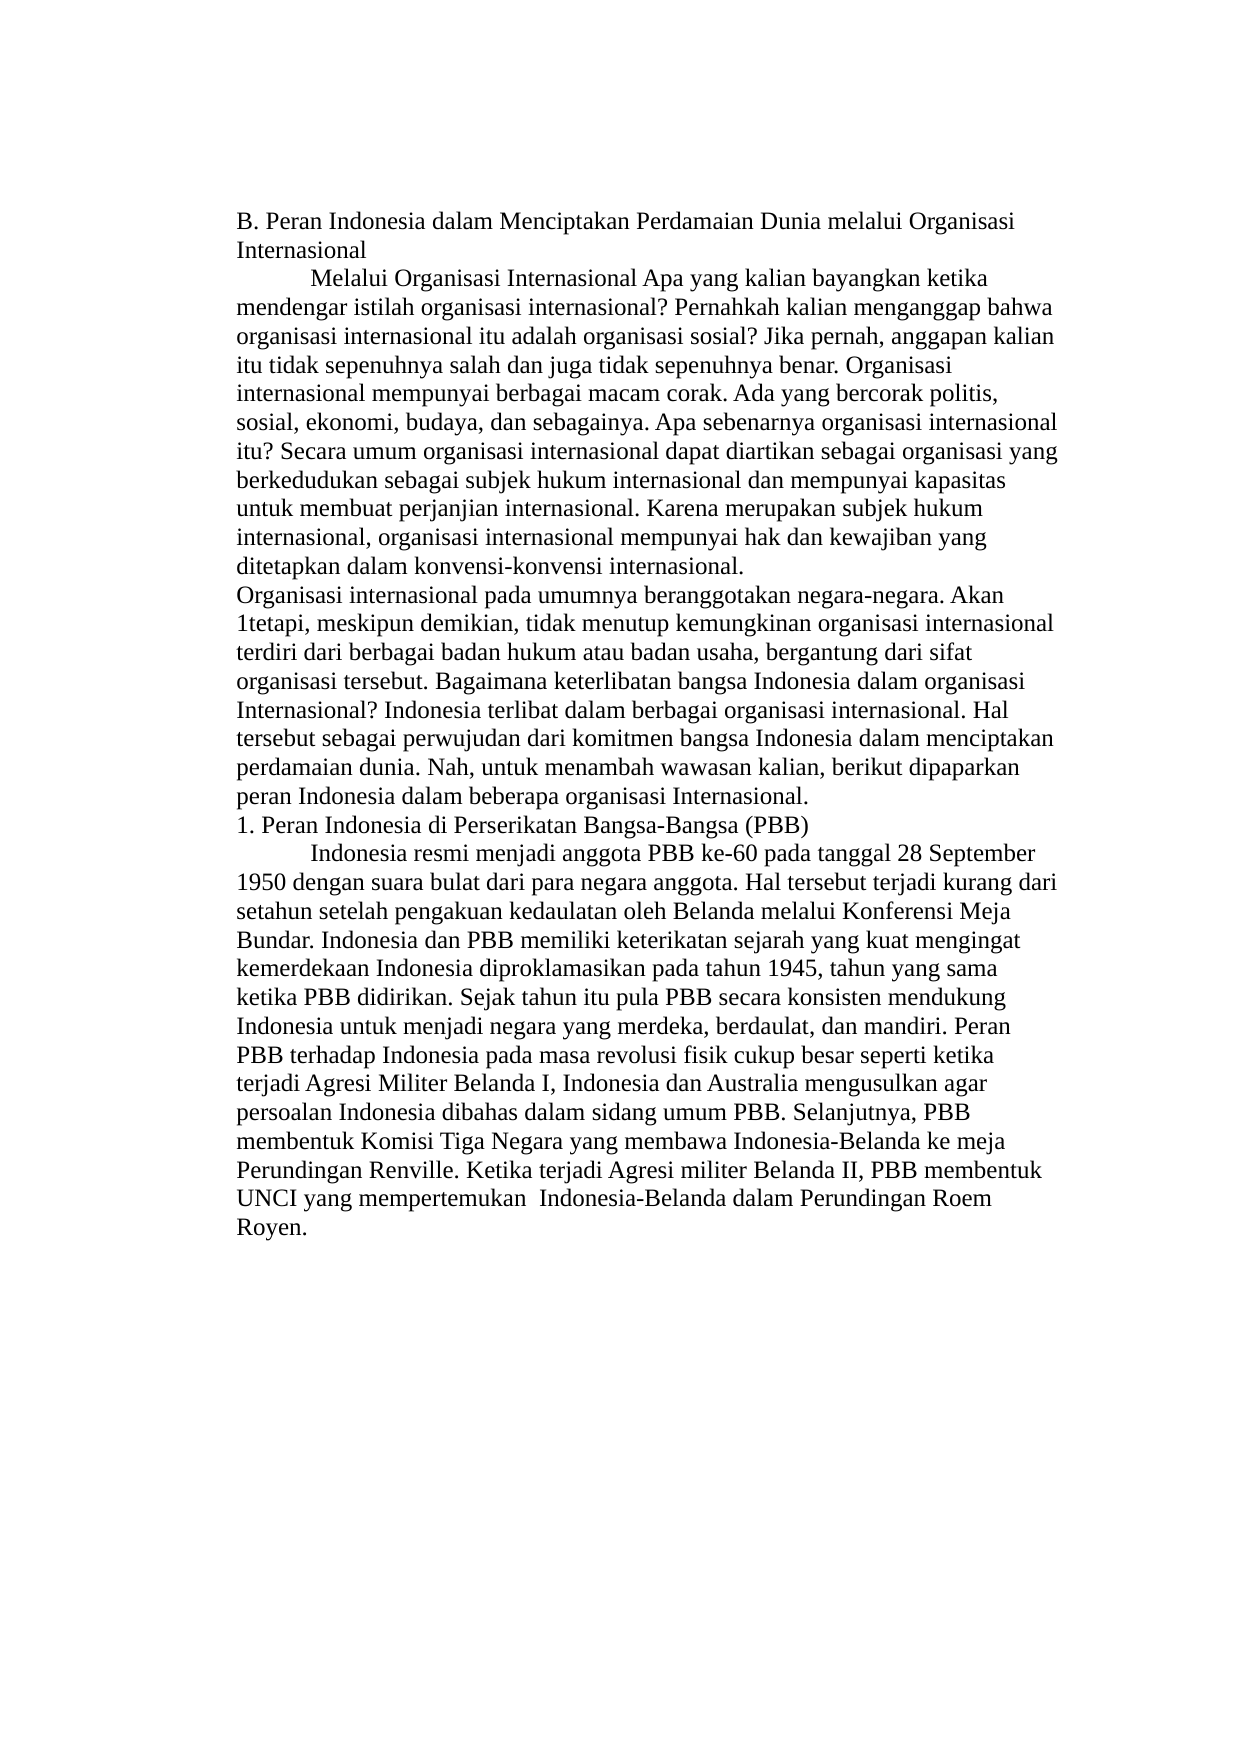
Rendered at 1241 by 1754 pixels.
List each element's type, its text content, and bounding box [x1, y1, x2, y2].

text B. Peran Indonesia dalam Menciptakan Perdamaian Dunia melalui Organisasi Internasional [236, 206, 1063, 263]
text Melalui Organisasi Internasional Apa yang kalian bayangkan ketika mendengar istilah organisasi internasional? Pernahkah kalian menganggap bahwa organisasi internasional itu adalah organisasi sosial? Jika pernah, anggapan kalian itu tidak sepenuhnya salah dan juga tidak sepenuhnya benar. Organisasi internasional mempunyai berbagai macam corak. Ada yang bercorak politis, sosial, ekonomi, budaya, dan sebagainya. Apa sebenarnya organisasi internasional itu? Secara umum organisasi internasional dapat diartikan sebagai organisasi yang berkedudukan sebagai subjek hukum internasional dan mempunyai kapasitas untuk membuat perjanjian internasional. Karena merupakan subjek hukum internasional, organisasi internasional mempunyai hak dan kewajiban yang ditetapkan dalam konvensi-konvensi internasional. [236, 263, 1063, 580]
text 1. Peran Indonesia di Perserikatan Bangsa-Bangsa (PBB) [236, 810, 1063, 838]
text Indonesia resmi menjadi anggota PBB ke-60 pada tanggal 28 September 1950 dengan suara bulat dari para negara anggota. Hal tersebut terjadi kurang dari setahun setelah pengakuan kedaulatan oleh Belanda melalui Konferensi Meja Bundar. Indonesia dan PBB memiliki keterikatan sejarah yang kuat mengingat kemerdekaan Indonesia diproklamasikan pada tahun 1945, tahun yang sama ketika PBB didirikan. Sejak tahun itu pula PBB secara konsisten mendukung Indonesia untuk menjadi negara yang merdeka, berdaulat, dan mandiri. Peran PBB terhadap Indonesia pada masa revolusi fisik cukup besar seperti ketika terjadi Agresi Militer Belanda I, Indonesia dan Australia mengusulkan agar persoalan Indonesia dibahas dalam sidang umum PBB. Selanjutnya, PBB membentuk Komisi Tiga Negara yang membawa Indonesia-Belanda ke meja Perundingan Renville. Ketika terjadi Agresi militer Belanda II, PBB membentuk UNCI yang mempertemukan Indonesia-Belanda dalam Perundingan Roem Royen. [236, 838, 1063, 1241]
text Organisasi internasional pada umumnya beranggotakan negara-negara. Akan 1tetapi, meskipun demikian, tidak menutup kemungkinan organisasi internasional terdiri dari berbagai badan hukum atau badan usaha, bergantung dari sifat organisasi tersebut. Bagaimana keterlibatan bangsa Indonesia dalam organisasi Internasional? Indonesia terlibat dalam berbagai organisasi internasional. Hal tersebut sebagai perwujudan dari komitmen bangsa Indonesia dalam menciptakan perdamaian dunia. Nah, untuk menambah wawasan kalian, berikut dipaparkan peran Indonesia dalam beberapa organisasi Internasional. [236, 580, 1063, 810]
